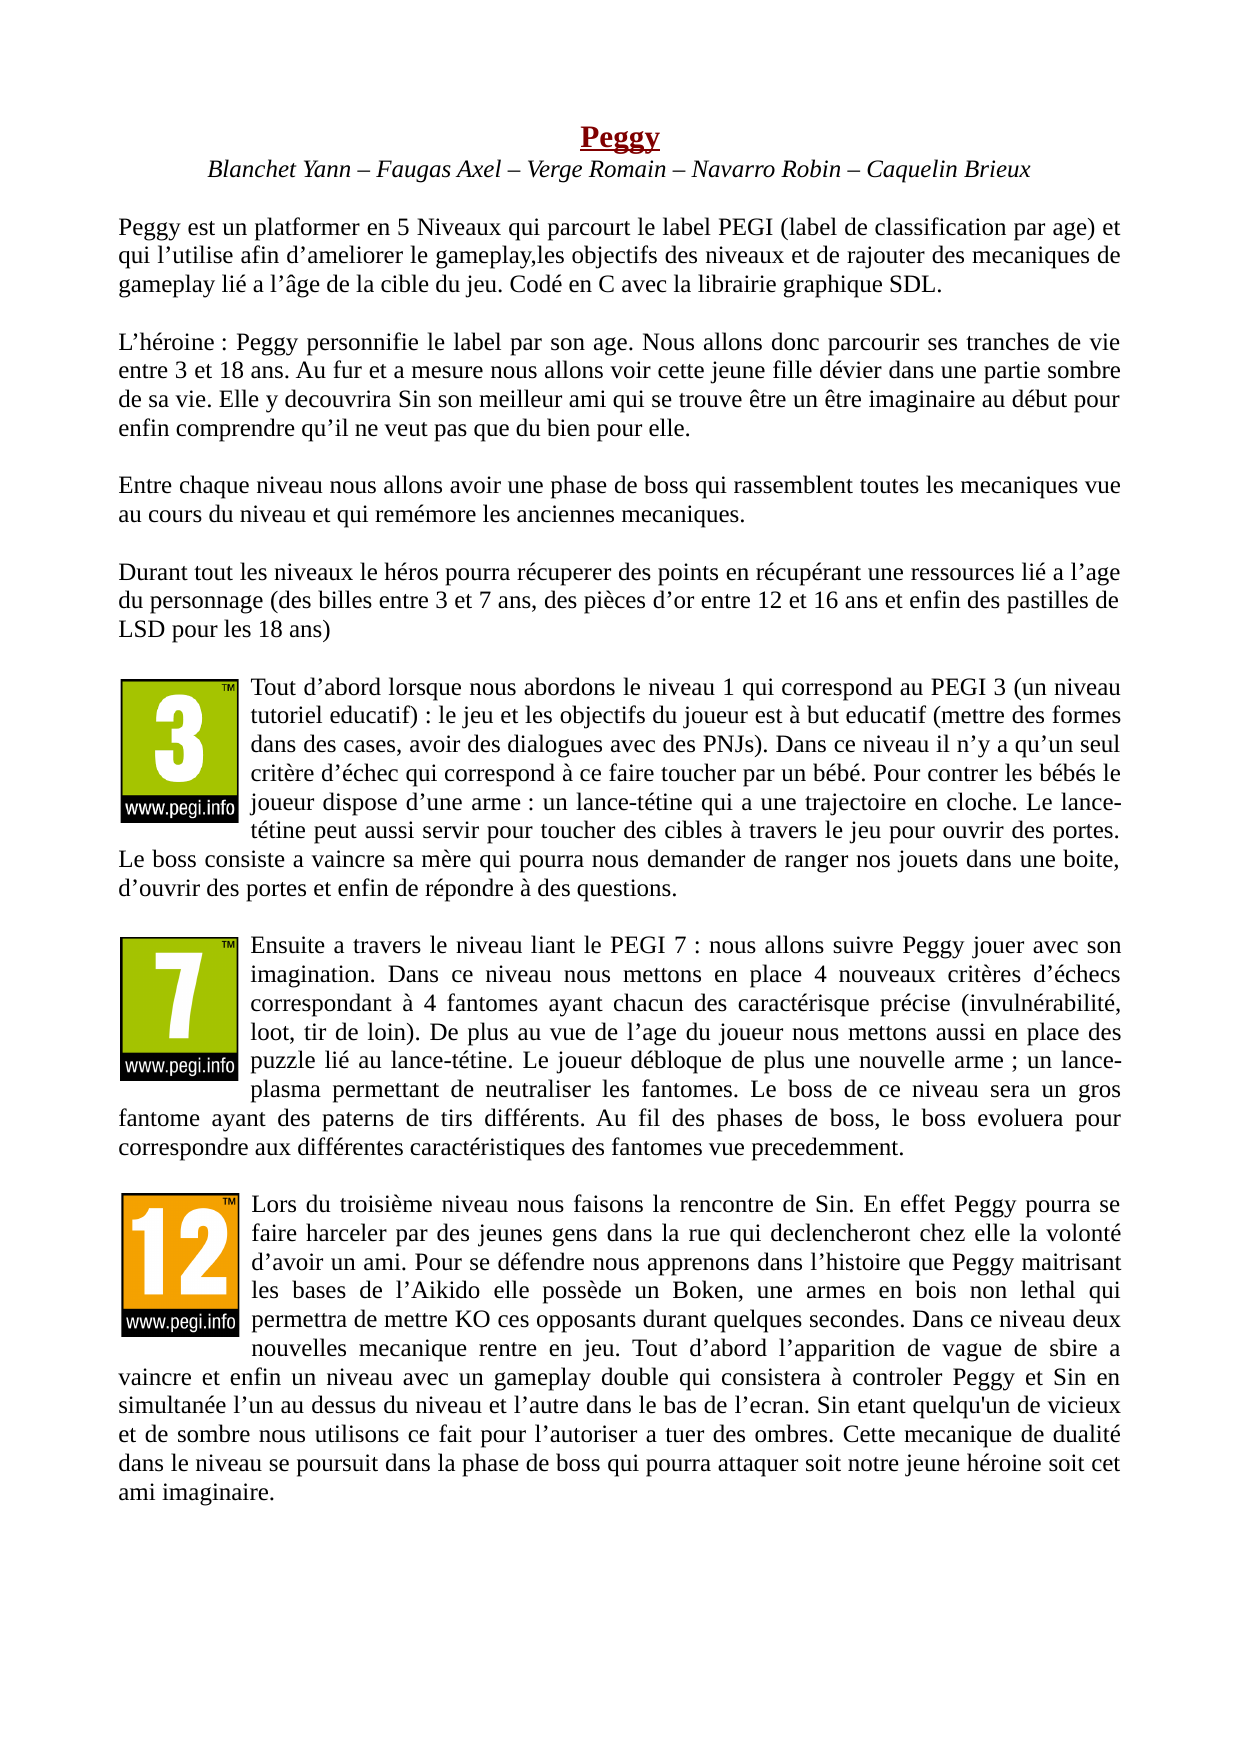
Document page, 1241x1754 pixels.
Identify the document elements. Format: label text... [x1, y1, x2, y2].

text Entre chaque niveau nous allons avoir une phase de boss qui rassemblent toutes les mecaniques vue au cours du niveau et qui remémore les anciennes mecaniques. [118, 470, 1122, 528]
text Tout d’abord lorsque nous abordons le niveau 1 qui correspond au PEGI 3 (un niveau tutoriel educatif) : le jeu et les objectifs du joueur est à but educatif (mettre des formes dans des cases, avoir des dialogues avec des PNJs). Dans ce niveau il n’y a qu’un seul critère d’échec qui correspond à ce faire toucher par un bébé. Pour contrer les bébés le joueur dispose d’une arme : un lance-tétine qui a une trajectoire en cloche. Le lance-tétine peut aussi servir pour toucher des cibles à travers le jeu pour ouvrir des portes. Le boss consiste a vaincre sa mère qui pourra nous demander de ranger nos jouets dans une boite, d’ouvrir des portes et enfin de répondre à des questions. [118, 672, 1122, 902]
text Ensuite a travers le niveau liant le PEGI 7 : nous allons suivre Peggy jouer avec son imagination. Dans ce niveau nous mettons en place 4 nouveaux critères d’échecs correspondant à 4 fantomes ayant chacun des caractérisque précise (invulnérabilité, loot, tir de loin). De plus au vue de l’age du joueur nous mettons aussi en place des puzzle lié au lance-tétine. Le joueur débloque de plus une nouvelle arme ; un lance-plasma permettant de neutraliser les fantomes. Le boss de ce niveau sera un gros fantome ayant des paterns de tirs différents. Au fil des phases de boss, le boss evoluera pour correspondre aux différentes caractéristiques des fantomes vue precedemment. [118, 930, 1122, 1160]
text Peggy est un platformer en 5 Niveaux qui parcourt le label PEGI (label de classification par age) et qui l’utilise afin d’ameliorer le gameplay,les objectifs des niveaux et de rajouter des mecaniques de gameplay lié a l’âge de la cible du jeu. Codé en C avec la librairie graphique SDL. [118, 212, 1122, 298]
picture [120, 937, 239, 1081]
text L’héroine : Peggy personnifie le label par son age. Nous allons donc parcourir ses tranches de vie entre 3 et 18 ans. Au fur et a mesure nous allons voir cette jeune fille dévier dans une partie sombre de sa vie. Elle y decouvrira Sin son meilleur ami qui se trouve être un être imaginaire au début pour enfin comprendre qu’il ne veut pas que du bien pour elle. [118, 327, 1122, 442]
text Durant tout les niveaux le héros pourra récuperer des points en récupérant une ressources lié a l’age du personnage (des billes entre 3 et 7 ans, des pièces d’or entre 12 et 16 ans et enfin des pastilles de LSD pour les 18 ans) [118, 557, 1122, 643]
text Lors du troisième niveau nous faisons la rencontre de Sin. En effet Peggy pourra se faire harceler par des jeunes gens dans la rue qui declencheront chez elle la volonté d’avoir un ami. Pour se défendre nous apprenons dans l’histoire que Peggy maitrisant les bases de l’Aikido elle possède un Boken, une armes en bois non lethal qui permettra de mettre KO ces opposants durant quelques secondes. Dans ce niveau deux nouvelles mecanique rentre en jeu. Tout d’abord l’apparition de vague de sbire a vaincre et enfin un niveau avec un gameplay double qui consistera à controler Peggy et Sin en simultanée l’un au dessus du niveau et l’autre dans le bas de l’ecran. Sin etant quelqu'un de vicieux et de sombre nous utilisons ce fait pour l’autoriser a tuer des ombres. Cette mecanique de dualité dans le niveau se poursuit dans la phase de boss qui pourra attaquer soit notre jeune héroine soit cet ami imaginaire. [118, 1189, 1122, 1505]
text Peggy [118, 118, 1122, 154]
picture [120, 679, 239, 823]
text Blanchet Yann – Faugas Axel – Verge Romain – Navarro Robin – Caquelin Brieux [118, 154, 1122, 183]
picture [121, 1193, 240, 1337]
